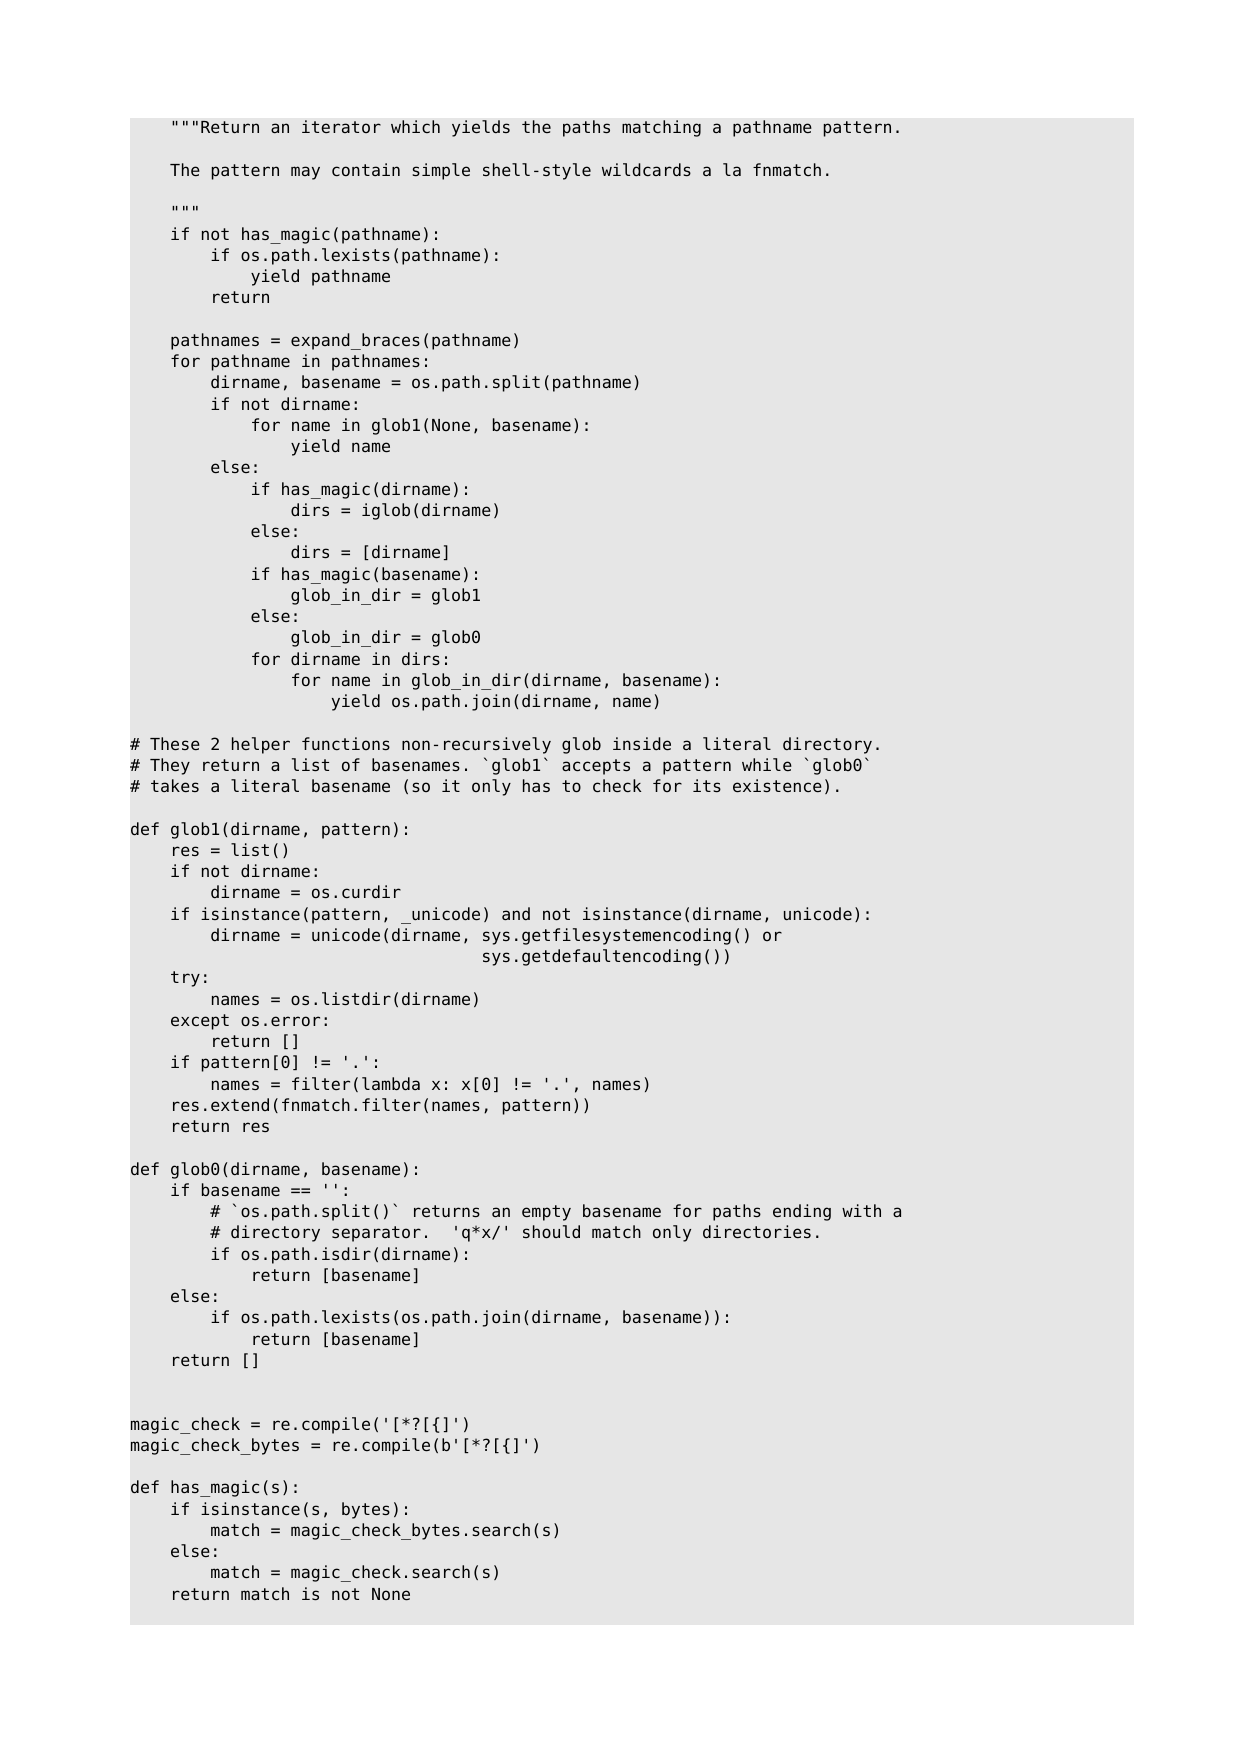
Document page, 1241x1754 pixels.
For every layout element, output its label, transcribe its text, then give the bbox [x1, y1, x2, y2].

text yield name [130, 437, 1134, 456]
text except os.error: [130, 1011, 1134, 1030]
text # They return a list of basenames. `glob1` accepts a pattern while `glob0` [130, 756, 1134, 775]
text else: [130, 1542, 1134, 1561]
text yield os.path.join(dirname, name) [130, 692, 1134, 711]
text sys.getdefaultencoding()) [130, 947, 1134, 966]
text if basename == '': [130, 1181, 1134, 1200]
text The pattern may contain simple shell-style wildcards a la fnmatch. [130, 161, 1134, 180]
text glob_in_dir = glob0 [130, 628, 1134, 647]
text # takes a literal basename (so it only has to check for its existence). [130, 777, 1134, 796]
text if has_magic(basename): [130, 564, 1134, 584]
text else: [130, 607, 1134, 626]
text for name in glob_in_dir(dirname, basename): [130, 671, 1134, 690]
text def glob0(dirname, basename): [130, 1159, 1134, 1179]
text # `os.path.split()` returns an empty basename for paths ending with a [130, 1202, 1134, 1221]
text match = magic_check_bytes.search(s) [130, 1521, 1134, 1540]
text for name in glob1(None, basename): [130, 416, 1134, 435]
text """Return an iterator which yields the paths matching a pathname pattern. [130, 118, 1134, 137]
text for pathname in pathnames: [130, 352, 1134, 371]
text return [basename] [130, 1329, 1134, 1349]
text else: [130, 458, 1134, 477]
text magic_check_bytes = re.compile(b'[*?[{]') [130, 1436, 1134, 1455]
text glob_in_dir = glob1 [130, 586, 1134, 605]
text dirname = os.curdir [130, 883, 1134, 902]
text if isinstance(s, bytes): [130, 1499, 1134, 1519]
text return res [130, 1117, 1134, 1136]
text else: [130, 522, 1134, 541]
text dirs = iglob(dirname) [130, 501, 1134, 520]
text return [] [130, 1032, 1134, 1051]
text if not has_magic(pathname): [130, 224, 1134, 244]
text if pattern[0] != '.': [130, 1053, 1134, 1072]
text magic_check = re.compile('[*?[{]') [130, 1414, 1134, 1434]
text if os.path.isdir(dirname): [130, 1244, 1134, 1264]
text dirs = [dirname] [130, 543, 1134, 562]
text if os.path.lexists(os.path.join(dirname, basename)): [130, 1308, 1134, 1327]
text try: [130, 968, 1134, 987]
text dirname = unicode(dirname, sys.getfilesystemencoding() or [130, 926, 1134, 945]
text # directory separator. 'q*x/' should match only directories. [130, 1223, 1134, 1242]
text def glob1(dirname, pattern): [130, 819, 1134, 839]
text def has_magic(s): [130, 1478, 1134, 1497]
text yield pathname [130, 267, 1134, 286]
text names = os.listdir(dirname) [130, 989, 1134, 1009]
text return [130, 288, 1134, 307]
text if not dirname: [130, 862, 1134, 881]
text if os.path.lexists(pathname): [130, 246, 1134, 265]
text return [] [130, 1351, 1134, 1370]
text return [basename] [130, 1266, 1134, 1285]
text match = magic_check.search(s) [130, 1563, 1134, 1582]
text if has_magic(dirname): [130, 479, 1134, 499]
text """ [130, 203, 1134, 222]
text # These 2 helper functions non-recursively glob inside a literal directory. [130, 734, 1134, 754]
text res = list() [130, 841, 1134, 860]
text for dirname in dirs: [130, 649, 1134, 669]
text names = filter(lambda x: x[0] != '.', names) [130, 1074, 1134, 1094]
text dirname, basename = os.path.split(pathname) [130, 373, 1134, 392]
text return match is not None [130, 1584, 1134, 1604]
text pathnames = expand_braces(pathname) [130, 331, 1134, 350]
text else: [130, 1287, 1134, 1306]
text if not dirname: [130, 394, 1134, 414]
text res.extend(fnmatch.filter(names, pattern)) [130, 1096, 1134, 1115]
text if isinstance(pattern, _unicode) and not isinstance(dirname, unicode): [130, 904, 1134, 924]
